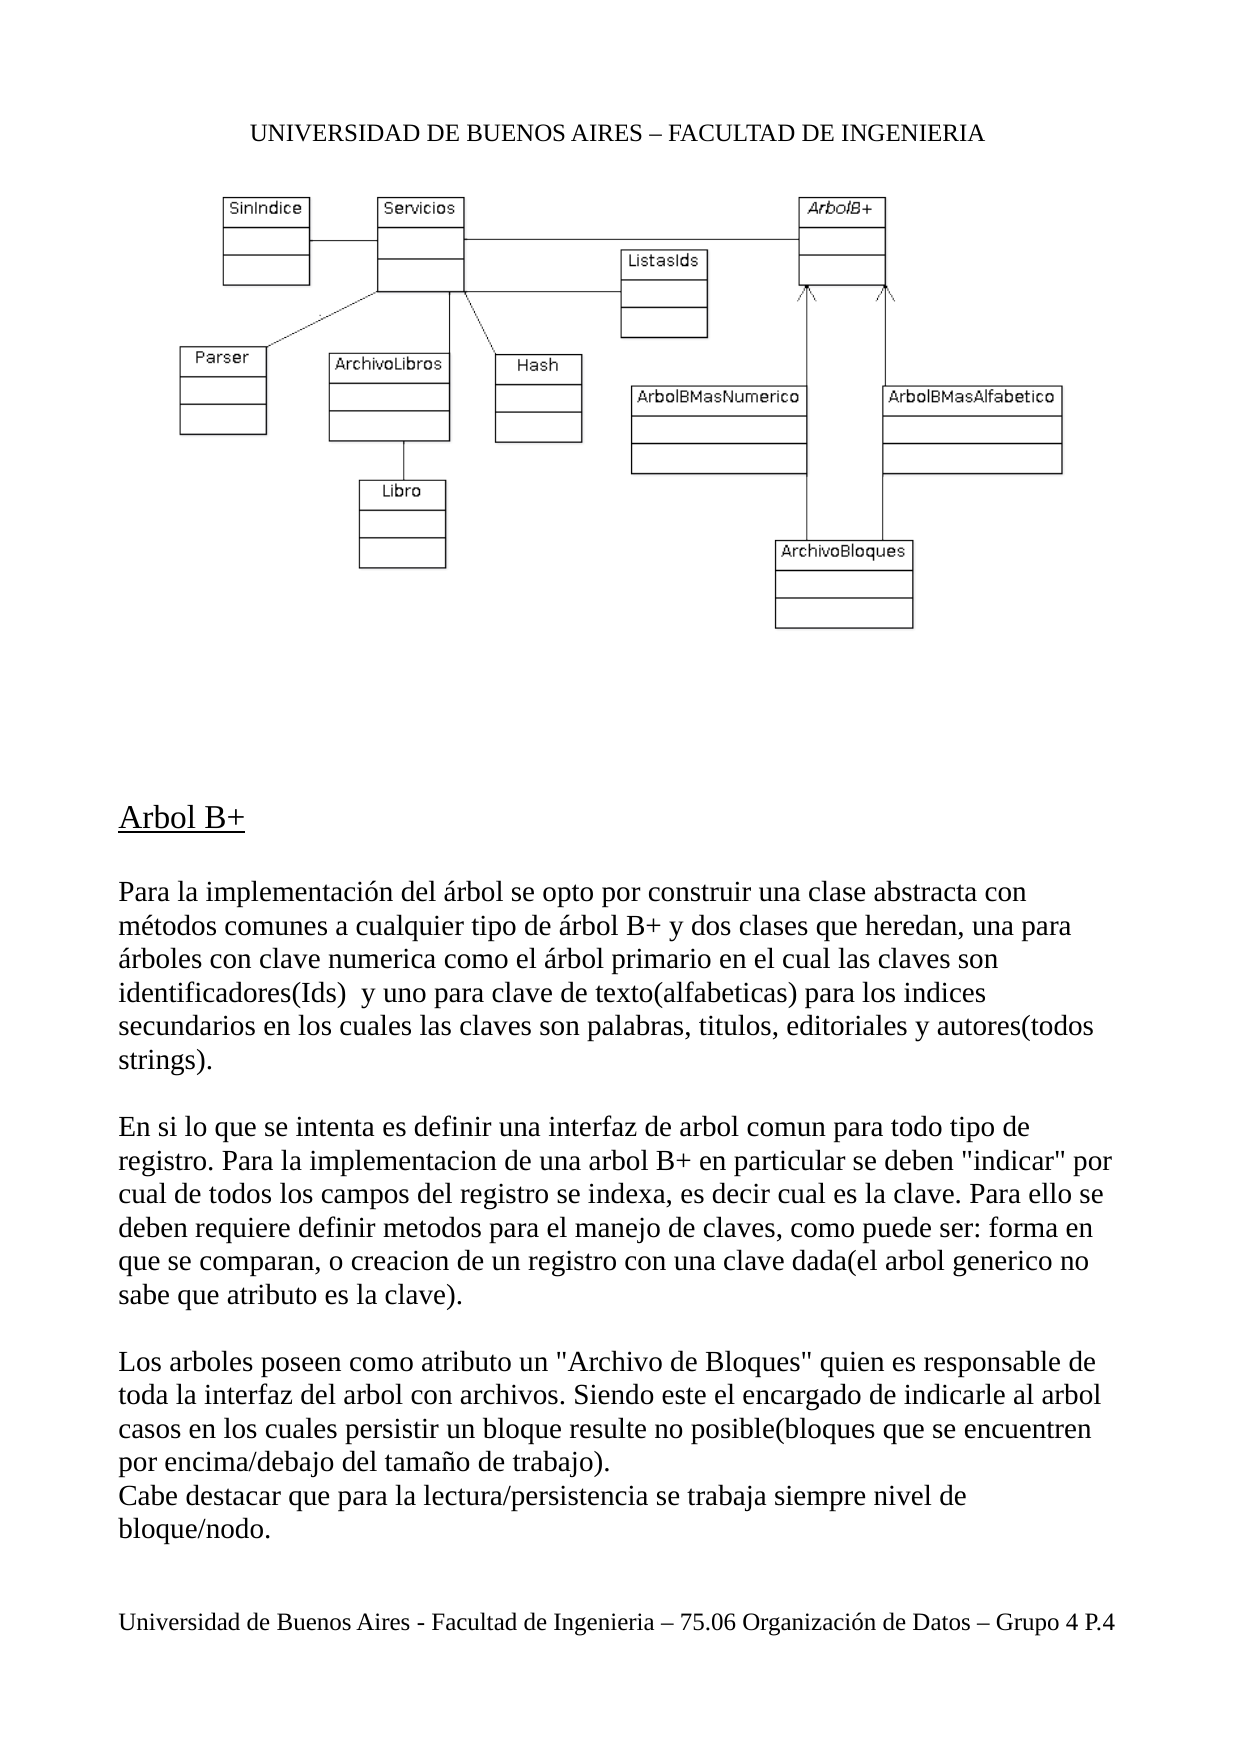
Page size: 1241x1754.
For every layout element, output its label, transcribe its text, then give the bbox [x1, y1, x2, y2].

text Los arboles poseen como atributo un "Archivo de Bloques" quien es responsable de toda la interfaz del arbol con archivos. Siendo este el encargado de indicarle al arbol casos en los cuales persistir un bloque resulte no posible(bloques que se encuentren por encima/debajo del tamaño de trabajo). [118, 1344, 1122, 1478]
picture [118, 176, 1123, 731]
text Para la implementación del árbol se opto por construir una clase abstracta con métodos comunes a cualquier tipo de árbol B+ y dos clases que heredan, una para árboles con clave numerica como el árbol primario en el cual las claves son identificadores(Ids) y uno para clave de texto(alfabeticas) para los indices secundarios en los cuales las claves son palabras, titulos, editoriales y autores(todos strings). [118, 874, 1122, 1076]
text Arbol B+ [118, 798, 1122, 836]
text En si lo que se intenta es definir una interfaz de arbol comun para todo tipo de registro. Para la implementacion de una arbol B+ en particular se deben "indicar" por cual de todos los campos del registro se indexa, es decir cual es la clave. Para ello se deben requiere definir metodos para el manejo de claves, como puede ser: forma en que se comparan, o creacion de un registro con una clave dada(el arbol generico no sabe que atributo es la clave). [118, 1109, 1122, 1310]
text Cabe destacar que para la lectura/persistencia se trabaja siempre nivel de bloque/nodo. [118, 1478, 1122, 1545]
